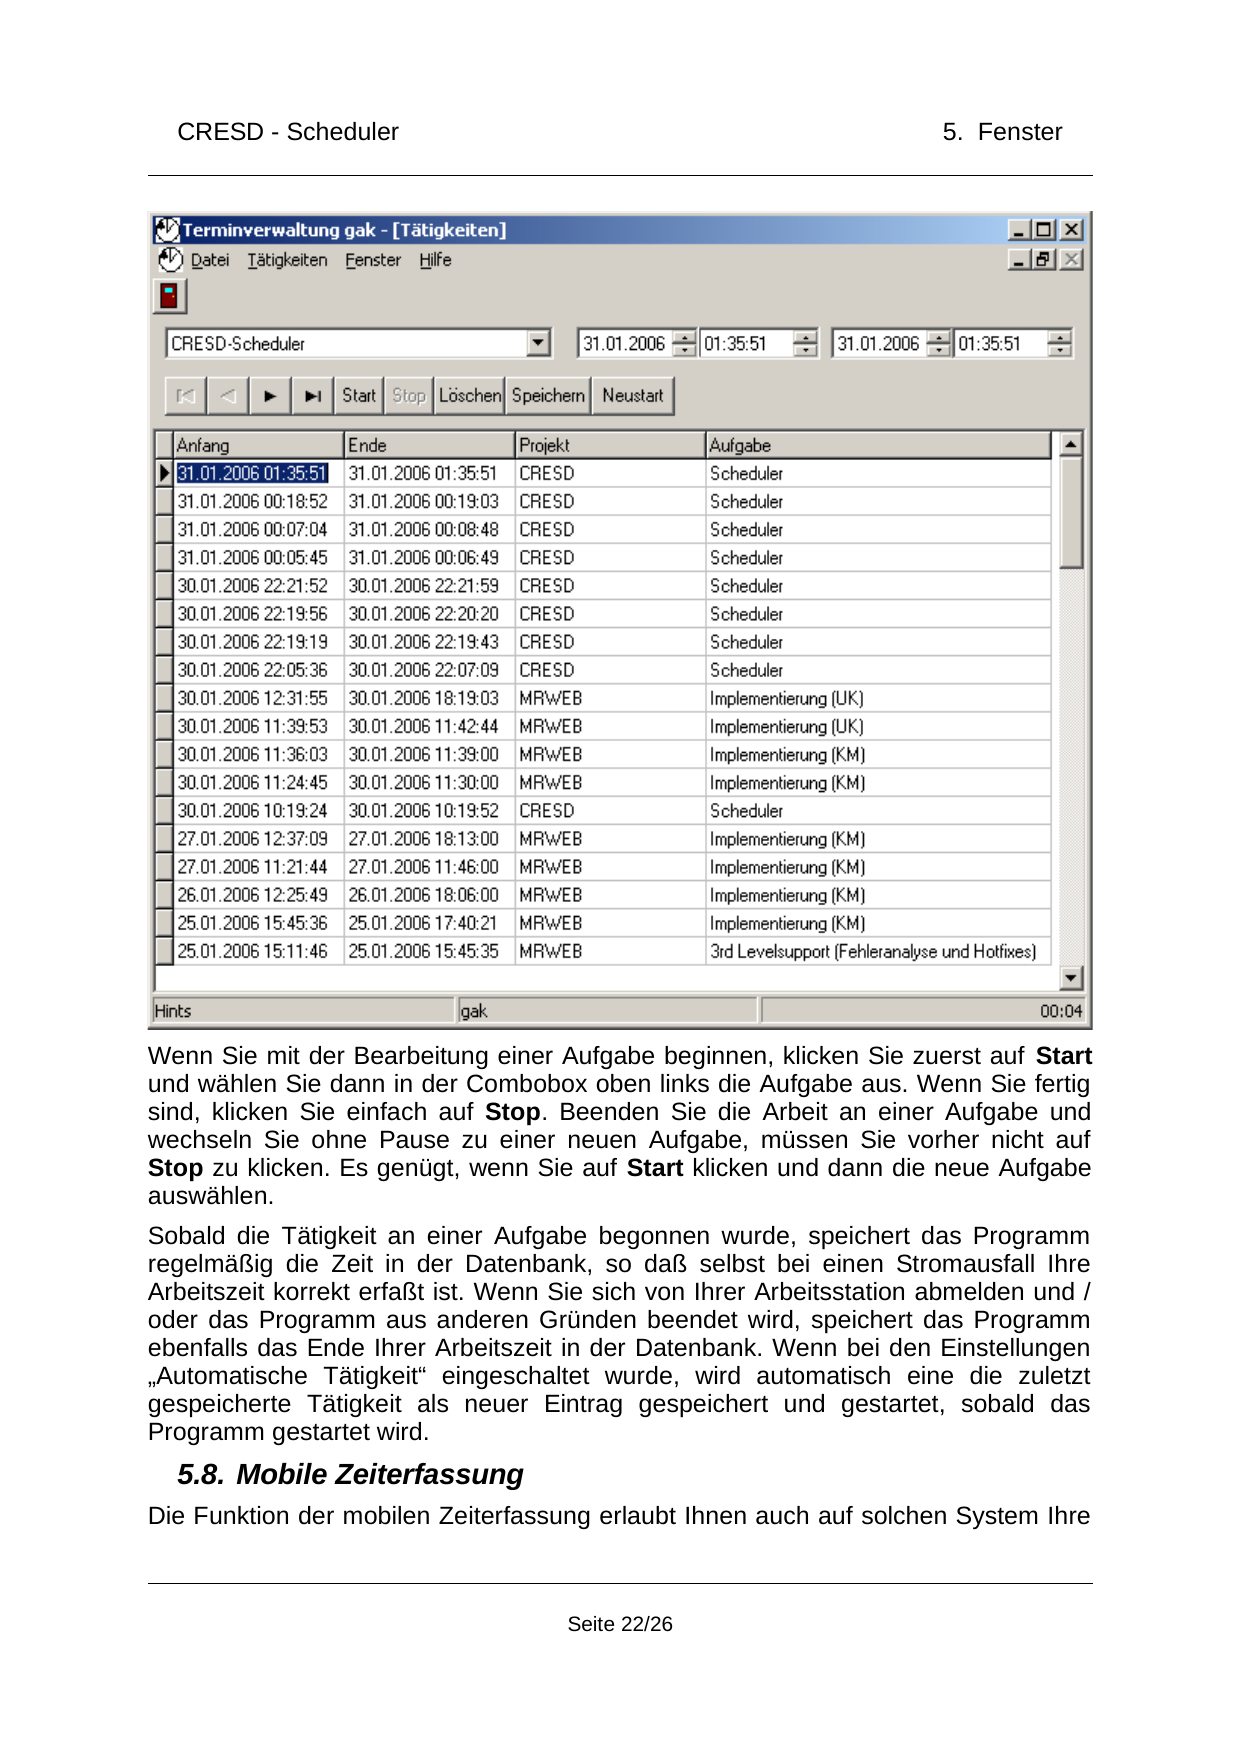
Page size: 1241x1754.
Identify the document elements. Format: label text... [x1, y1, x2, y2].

picture [147, 211, 1093, 1030]
text Die Funktion der mobilen Zeiterfassung erlaubt Ihnen auch auf solchen System Ihre [148, 1502, 1093, 1530]
text Sobald die Tätigkeit an einer Aufgabe begonnen wurde, speichert das Programm regelmäßig die Zeit in der Datenbank, so daß selbst bei einen Stromausfall Ihre Arbeitszeit korrekt erfaßt ist. Wenn Sie sich von Ihrer Arbeitsstation abmelden und / oder das Programm aus anderen Gründen beendet wird, speichert das Programm ebenfalls das Ende Ihrer Arbeitszeit in der Datenbank. Wenn bei den Einstellungen „Automatische Tätigkeit“ eingeschaltet wurde, wird automatisch eine die zuletzt gespeicherte Tätigkeit als neuer Eintrag gespeichert und gestartet, sobald das Programm gestartet wird. [148, 1222, 1093, 1446]
subtitle Mobile Zeiterfassung [177, 1458, 1093, 1490]
text Wenn Sie mit der Bearbeitung einer Aufgabe beginnen, klicken Sie zuerst auf Start und wählen Sie dann in der Combobox oben links die Aufgabe aus. Wenn Sie fertig sind, klicken Sie einfach auf Stop. Beenden Sie die Arbeit an einer Aufgabe und wechseln Sie ohne Pause zu einer neuen Aufgabe, müssen Sie vorher nicht auf Stop zu klicken. Es genügt, wenn Sie auf Start klicken und dann die neue Aufgabe auswählen. [148, 1042, 1093, 1210]
